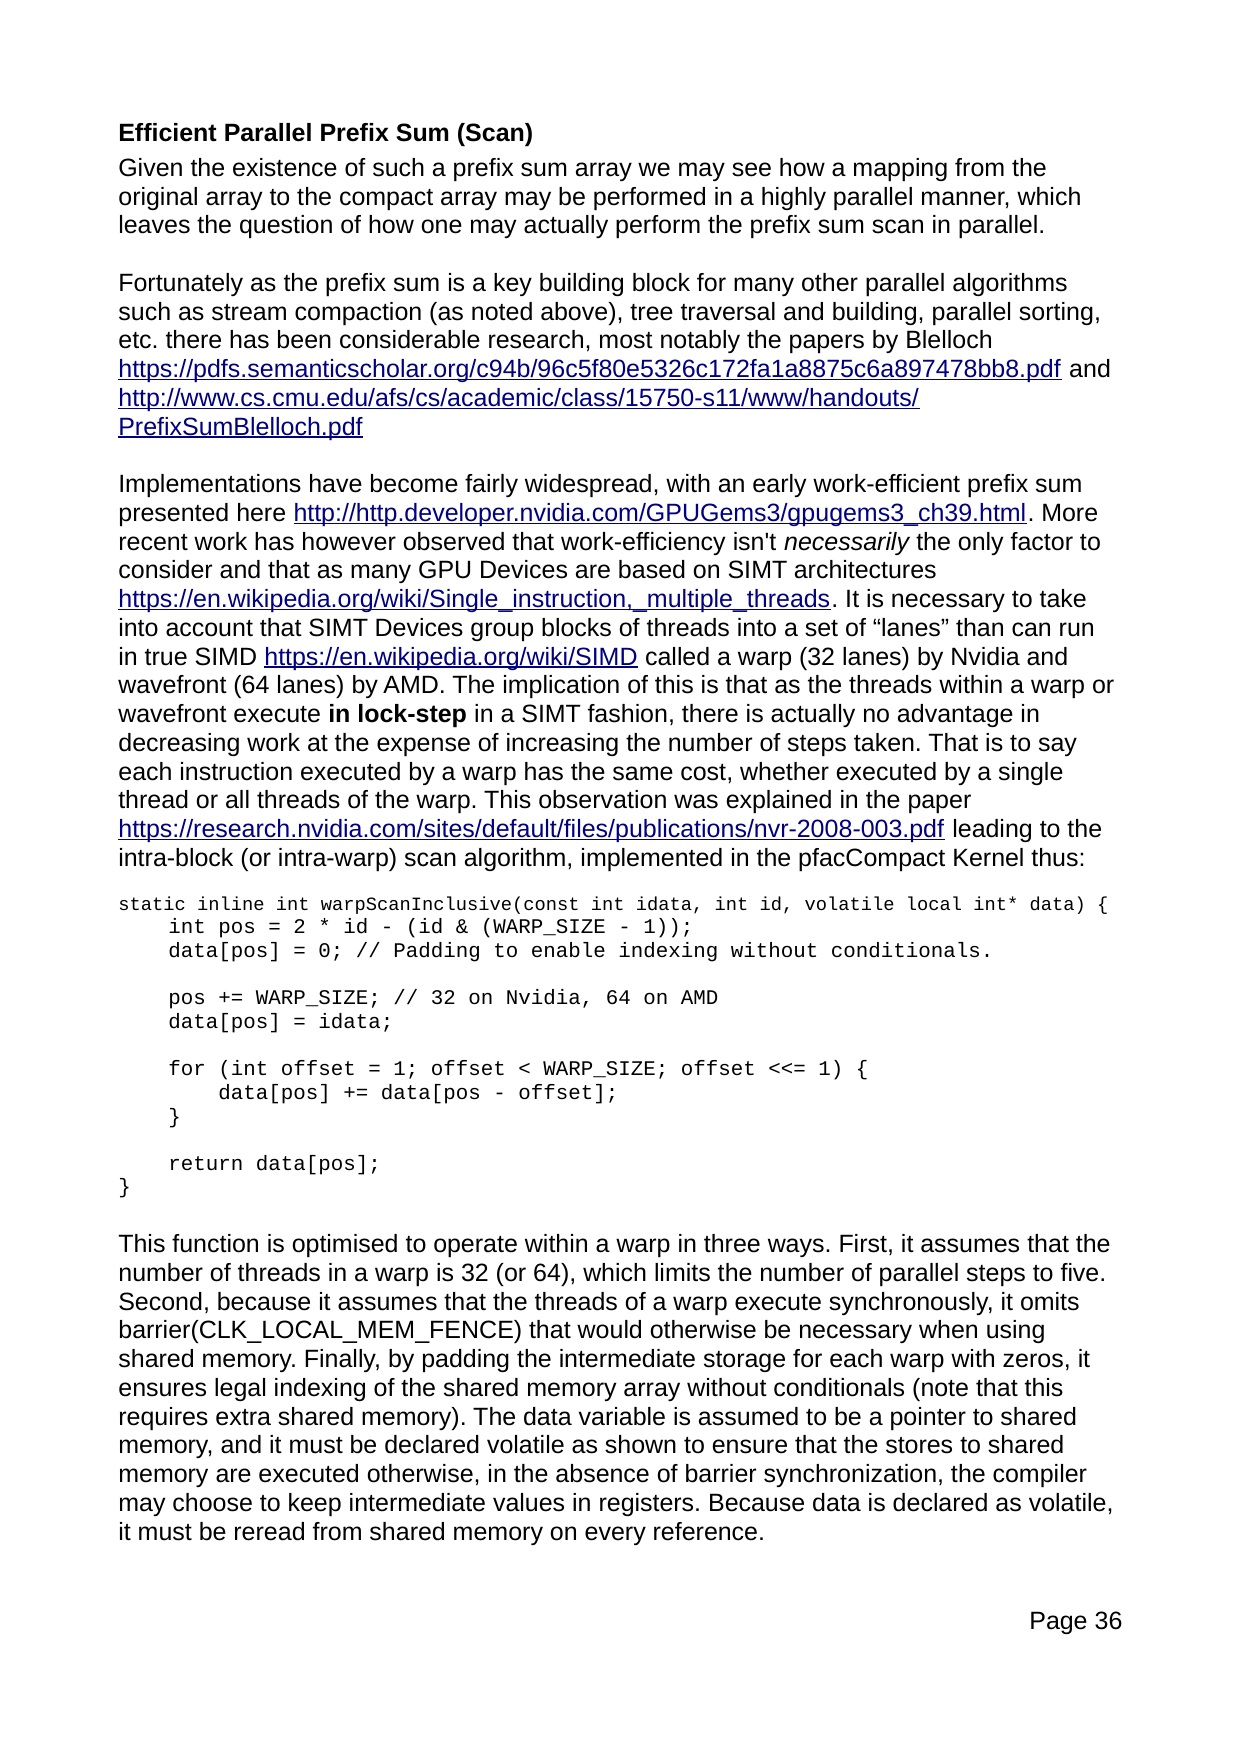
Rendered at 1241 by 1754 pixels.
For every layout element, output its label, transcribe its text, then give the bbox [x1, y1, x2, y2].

text } [118, 1177, 1122, 1200]
text } [118, 1106, 1122, 1129]
text for (int offset = 1; offset < WARP_SIZE; offset <<= 1) { [118, 1058, 1122, 1082]
text Efficient Parallel Prefix Sum (Scan) [118, 118, 1122, 147]
text int pos = 2 * id - (id & (WARP_SIZE - 1)); [118, 916, 1122, 940]
text This function is optimised to operate within a warp in three ways. First, it assumes that the number of threads in a warp is 32 (or 64), which limits the number of parallel steps to five. Second, because it assumes that the threads of a warp execute synchronously, it omits barrier(CLK_LOCAL_MEM_FENCE) that would otherwise be necessary when using shared memory. Finally, by padding the intermediate storage for each warp with zeros, it ensures legal indexing of the shared memory array without conditionals (note that this requires extra shared memory). The data variable is assumed to be a pointer to shared memory, and it must be declared volatile as shown to ensure that the stores to shared memory are executed otherwise, in the absence of barrier synchronization, the compiler may choose to keep intermediate values in registers. Because data is declared as volatile, it must be reread from shared memory on every reference. [118, 1229, 1122, 1545]
text Given the existence of such a prefix sum array we may see how a mapping from the original array to the compact array may be performed in a highly parallel manner, which leaves the question of how one may actually perform the prefix sum scan in parallel. [118, 153, 1122, 239]
text Implementations have become fairly widespread, with an early work-efficient prefix sum presented here http://http.developer.nvidia.com/GPUGems3/gpugems3_ch39.html. More recent work has however observed that work-efficiency isn't necessarily the only factor to consider and that as many GPU Devices are based on SIMT architectures https://en.wikipedia.org/wiki/Single_instruction,_multiple_threads. It is necessary to take into account that SIMT Devices group blocks of threads into a set of “lanes” than can run in true SIMD https://en.wikipedia.org/wiki/SIMD called a warp (32 lanes) by Nvidia and wavefront (64 lanes) by AMD. The implication of this is that as the threads within a warp or wavefront execute in lock-step in a SIMT fashion, there is actually no advantage in decreasing work at the expense of increasing the number of steps taken. That is to say each instruction executed by a warp has the same cost, whether executed by a single thread or all threads of the warp. This observation was explained in the paper https://research.nvidia.com/sites/default/files/publications/nvr-2008-003.pdf leading to the intra-block (or intra-warp) scan algorithm, implemented in the pfacCompact Kernel thus: [118, 469, 1122, 872]
text data[pos] = idata; [118, 1011, 1122, 1035]
text static inline int warpScanInclusive(const int idata, int id, volatile local int* data) { [118, 895, 1122, 916]
text pos += WARP_SIZE; // 32 on Nvidia, 64 on AMD [118, 987, 1122, 1011]
text data[pos] += data[pos - offset]; [118, 1082, 1122, 1106]
text data[pos] = 0; // Padding to enable indexing without conditionals. [118, 940, 1122, 964]
text return data[pos]; [118, 1153, 1122, 1177]
text Fortunately as the prefix sum is a key building block for many other parallel algorithms such as stream compaction (as noted above), tree traversal and building, parallel sorting, etc. there has been considerable research, most notably the papers by Blelloch https://pdfs.semanticscholar.org/c94b/96c5f80e5326c172fa1a8875c6a897478bb8.pdf and http://www.cs.cmu.edu/afs/cs/academic/class/15750-s11/www/handouts/PrefixSumBlelloch.pdf [118, 268, 1122, 440]
